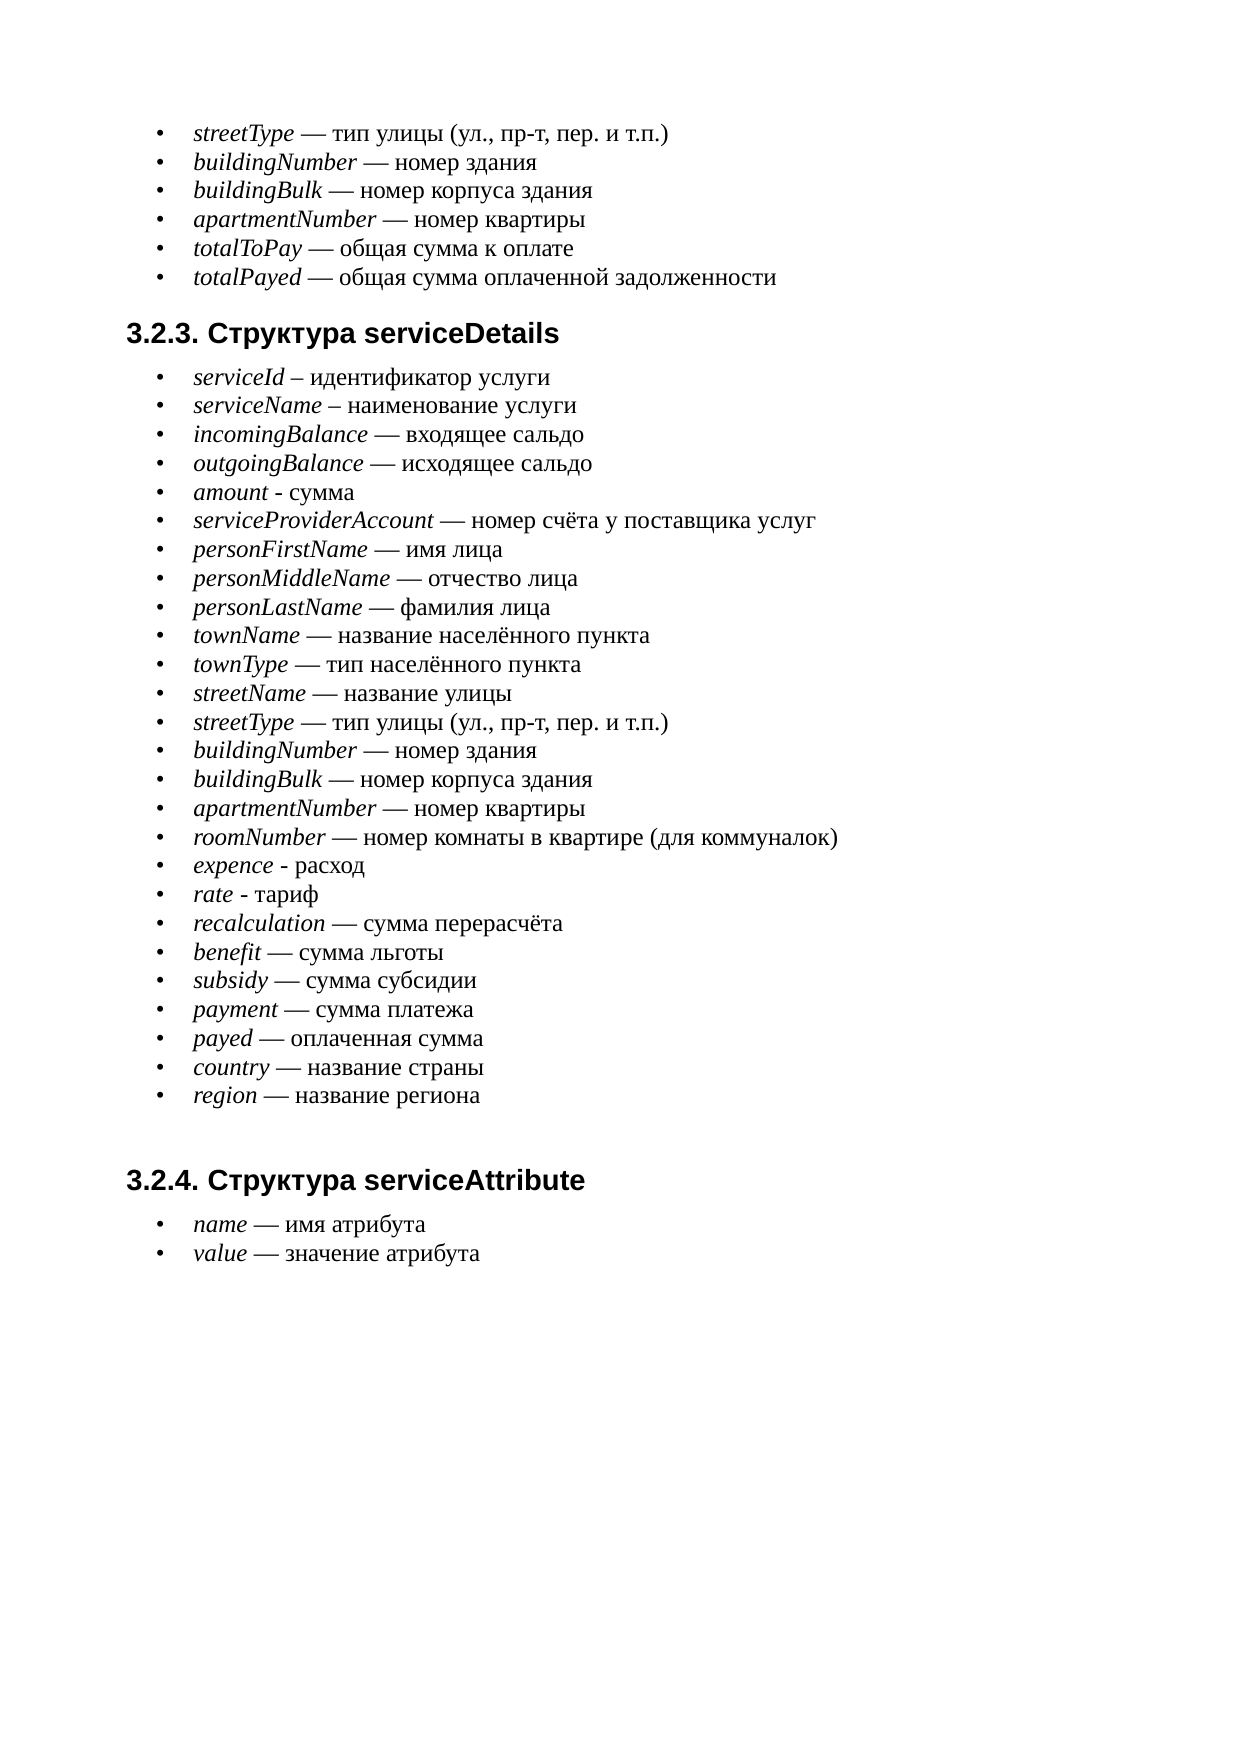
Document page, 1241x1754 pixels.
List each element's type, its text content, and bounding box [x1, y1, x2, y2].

list region — название региона [156, 1080, 1122, 1109]
list apartmentNumber — номер квартиры [156, 204, 1122, 233]
list amount - сумма [156, 477, 1122, 505]
list apartmentNumber — номер квартиры [156, 793, 1122, 822]
list totalToPay — общая сумма к оплате [156, 233, 1122, 262]
list outgoingBalance — исходящее сальдо [156, 448, 1122, 477]
list rate - тариф [156, 879, 1122, 908]
list totalPayed — общая сумма оплаченной задолженности [156, 262, 1122, 291]
list subsidy — сумма субсидии [156, 965, 1122, 994]
list serviceProviderAccount — номер счёта у поставщика услуг [156, 505, 1122, 534]
list streetType — тип улицы (ул., пр-т, пер. и т.п.) [156, 118, 1122, 147]
list recalculation — сумма перерасчёта [156, 908, 1122, 937]
list personFirstName — имя лица [156, 534, 1122, 563]
list roomNumber — номер комнаты в квартире (для коммуналок) [156, 822, 1122, 850]
list buildingBulk — номер корпуса здания [156, 176, 1122, 204]
list payed — оплаченная сумма [156, 1023, 1122, 1052]
list personLastName — фамилия лица [156, 592, 1122, 620]
list buildingNumber — номер здания [156, 735, 1122, 764]
list serviceName – наименование услуги [156, 390, 1122, 419]
list value — значение атрибута [156, 1238, 1122, 1266]
list country — название страны [156, 1052, 1122, 1080]
list benefit — сумма льготы [156, 937, 1122, 965]
list name — имя атрибута [156, 1209, 1122, 1238]
list serviceId – идентификатор услуги [156, 362, 1122, 390]
list personMiddleName — отчество лица [156, 563, 1122, 592]
subtitle Структура serviceDetails [118, 316, 1122, 349]
list expence - расход [156, 850, 1122, 879]
list streetName — название улицы [156, 678, 1122, 707]
list buildingBulk — номер корпуса здания [156, 764, 1122, 793]
list streetType — тип улицы (ул., пр-т, пер. и т.п.) [156, 707, 1122, 735]
list townType — тип населённого пункта [156, 649, 1122, 678]
list incomingBalance — входящее сальдо [156, 419, 1122, 448]
list townName — название населённого пункта [156, 620, 1122, 649]
list buildingNumber — номер здания [156, 147, 1122, 176]
list payment — сумма платежа [156, 994, 1122, 1023]
subtitle Структура serviceAttribute [118, 1163, 1122, 1196]
